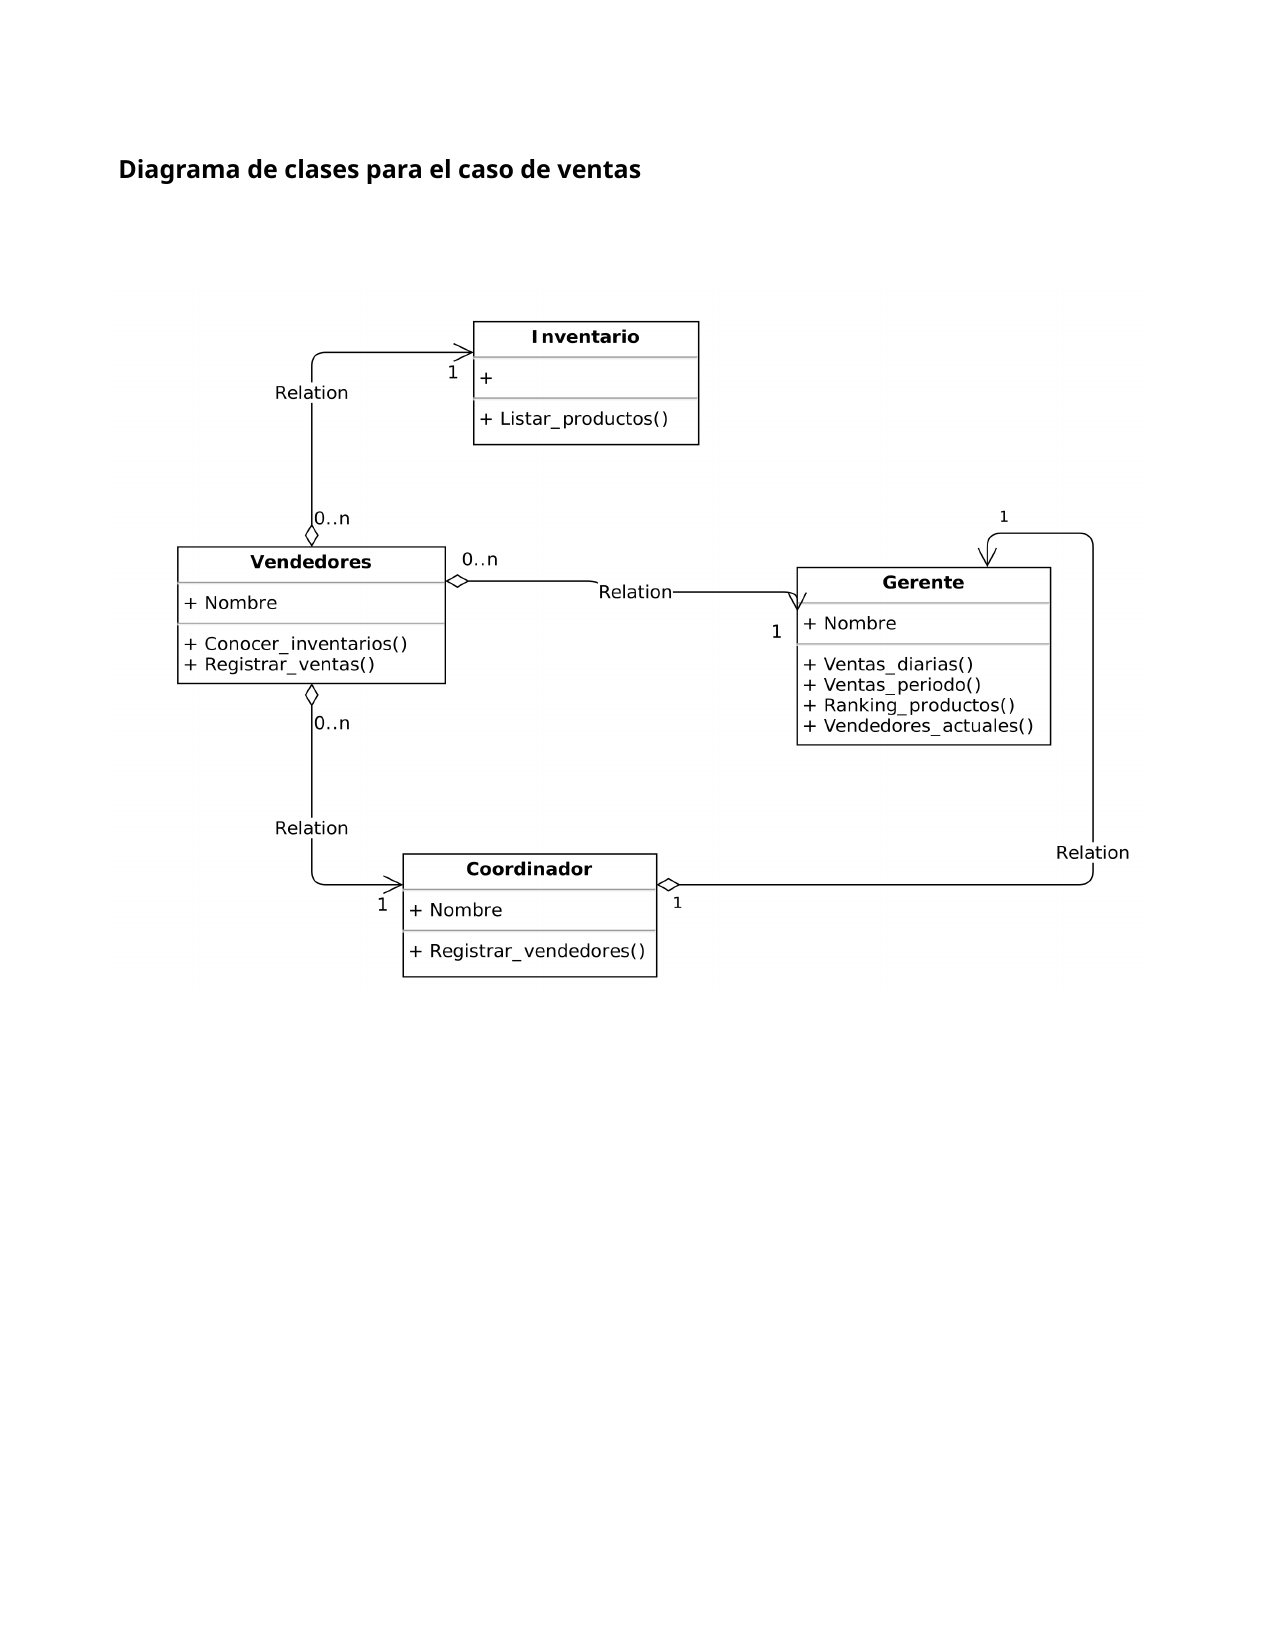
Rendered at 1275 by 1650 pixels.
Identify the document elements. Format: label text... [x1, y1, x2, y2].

picture [108, 285, 1148, 993]
text Diagrama de clases para el caso de ventas [118, 152, 1157, 186]
